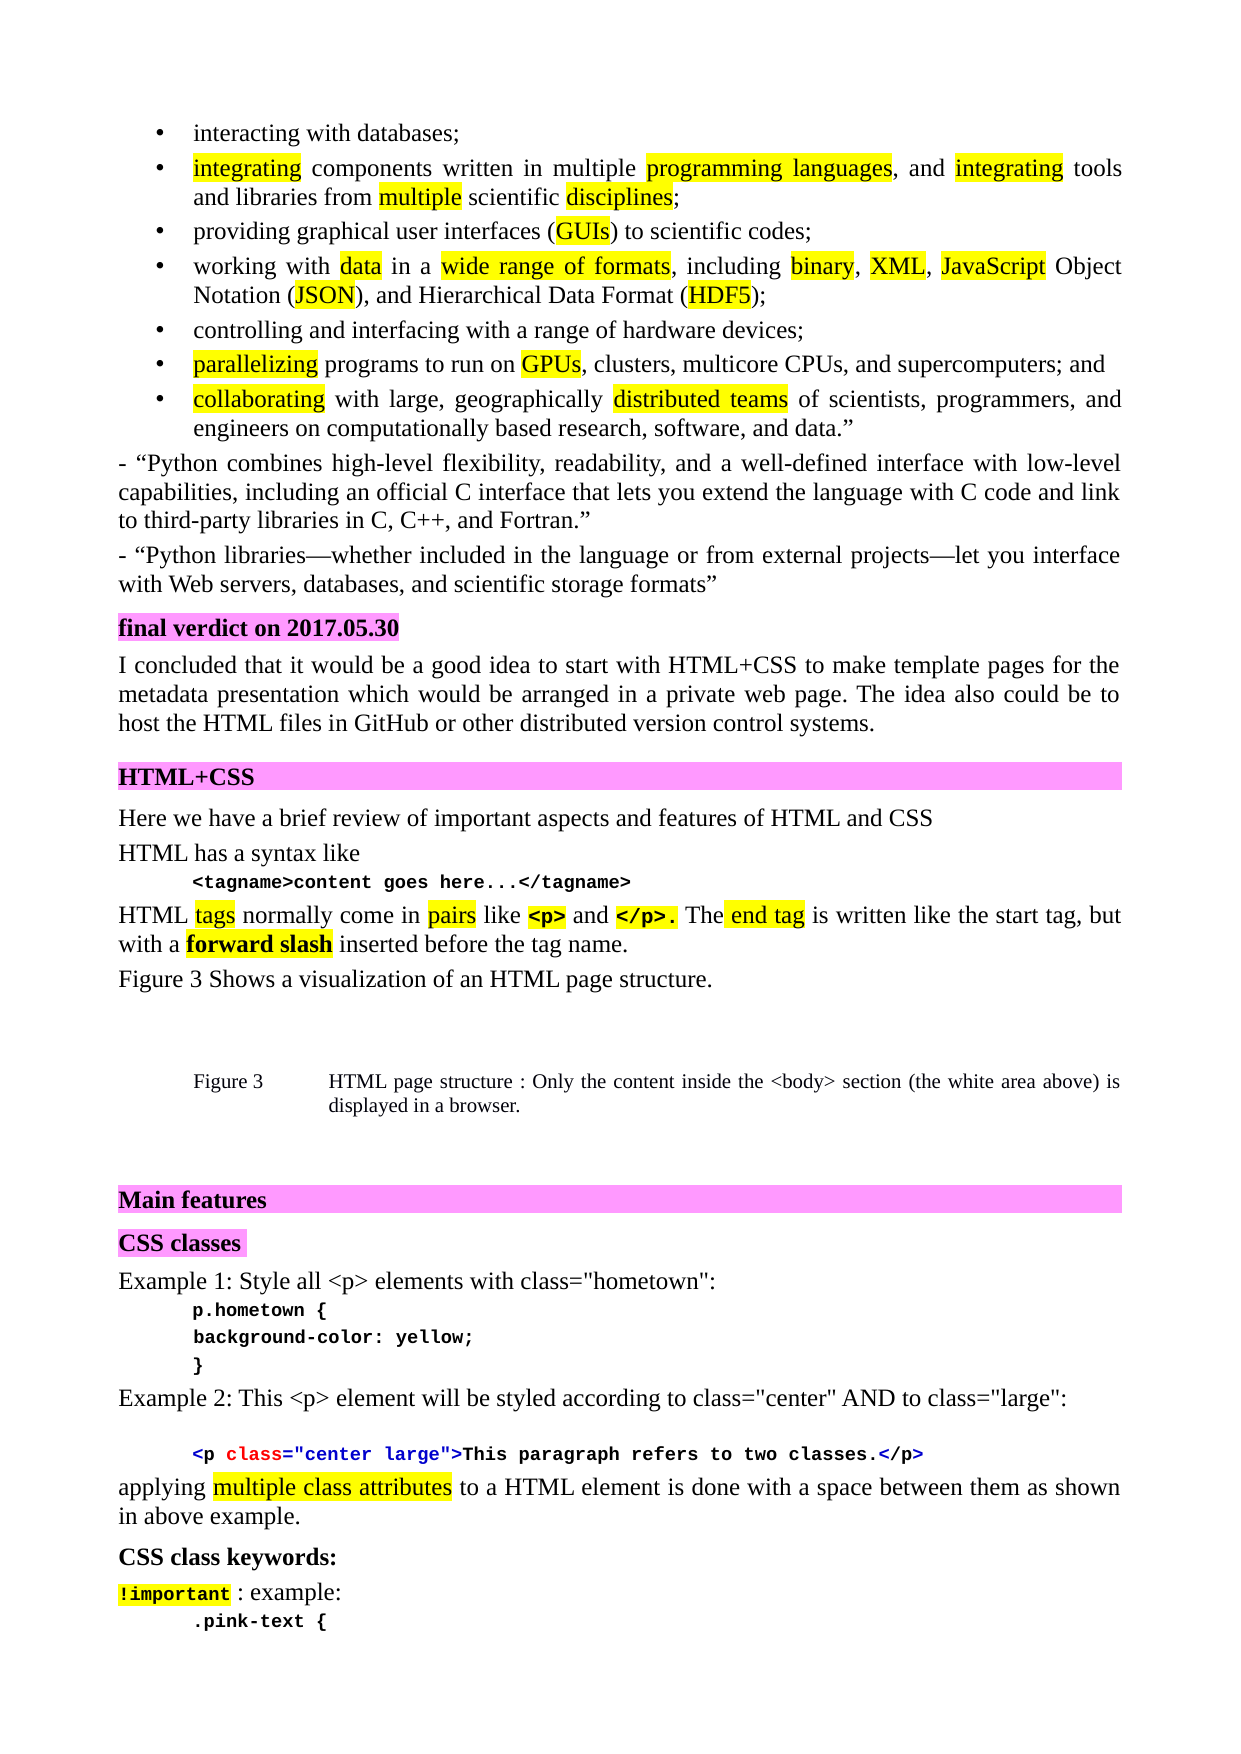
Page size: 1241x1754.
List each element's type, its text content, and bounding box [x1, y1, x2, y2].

list integrating components written in multiple programming languages, and integrating tools and libraries from multiple scientific disciplines; [156, 153, 1122, 210]
text HTML tags normally come in pairs like <p> and </p>. The end tag is written like the start tag, but with a forward slash inserted before the tag name. [118, 900, 1122, 958]
text I concluded that it would be a good idea to start with HTML+CSS to make template pages for the metadata presentation which would be arranged in a private web page. The idea also could be to host the HTML files in GitHub or other distributed version control systems. [118, 650, 1122, 737]
text HTML has a syntax like [118, 838, 1122, 866]
text <p class="center large">This paragraph refers to two classes.</p> [192, 1445, 1122, 1466]
subtitle Main features [118, 1185, 1122, 1213]
text Example 1: Style all <p> elements with class="hometown": [118, 1266, 1122, 1295]
list controlling and interfacing with a range of hardware devices; [156, 315, 1122, 343]
subtitle CSS class keywords: [118, 1542, 1114, 1571]
text p.hometown { [192, 1301, 1122, 1322]
list providing graphical user interfaces (GUIs) to scientific codes; [156, 216, 1122, 245]
subtitle CSS classes [118, 1228, 1122, 1257]
list interacting with databases; [156, 118, 1122, 147]
subtitle HTML+CSS [254, 762, 1122, 790]
list collaborating with large, geographically distributed teams of scientists, programmers, and engineers on computationally based research, software, and data.” [156, 384, 1122, 442]
text background-color: yellow; [192, 1328, 1122, 1349]
subtitle final verdict on 2017.05.30 [399, 613, 1122, 641]
text Figure 3 Shows a visualization of an HTML page structure. [118, 964, 1122, 993]
text <tagname>content goes here...</tagname> [192, 872, 1122, 894]
text applying multiple class attributes to a HTML element is done with a space between them as shown in above example. [118, 1472, 1122, 1530]
text } [192, 1356, 1122, 1377]
table_header HTML page structure : Only the content inside the <body> section (the white area above) is displayed in a browser. [328, 1069, 1122, 1129]
table_header Figure 3 [118, 1069, 328, 1129]
list working with data in a wide range of formats, including binary, XML, JavaScript Object Notation (JSON), and Hierarchical Data Format (HDF5); [156, 251, 1122, 309]
list parallelizing programs to run on GPUs, clusters, multicore CPUs, and supercomputers; and [156, 349, 1122, 378]
text - “Python combines high-level flexibility, readability, and a well-defined interface with low-level capabilities, including an official C interface that lets you extend the language with C code and link to third-party libraries in C, C++, and Fortran.” [118, 448, 1122, 534]
text Here we have a brief review of important aspects and features of HTML and CSS [118, 803, 1122, 832]
text .pink-text { [192, 1612, 1122, 1633]
text !important : example: [118, 1577, 1122, 1606]
text - “Python libraries—whether included in the language or from external projects—let you interface with Web servers, databases, and scientific storage formats” [118, 540, 1122, 598]
text Example 2: This <p> element will be styled according to class="center" AND to class="large": [118, 1383, 1122, 1412]
